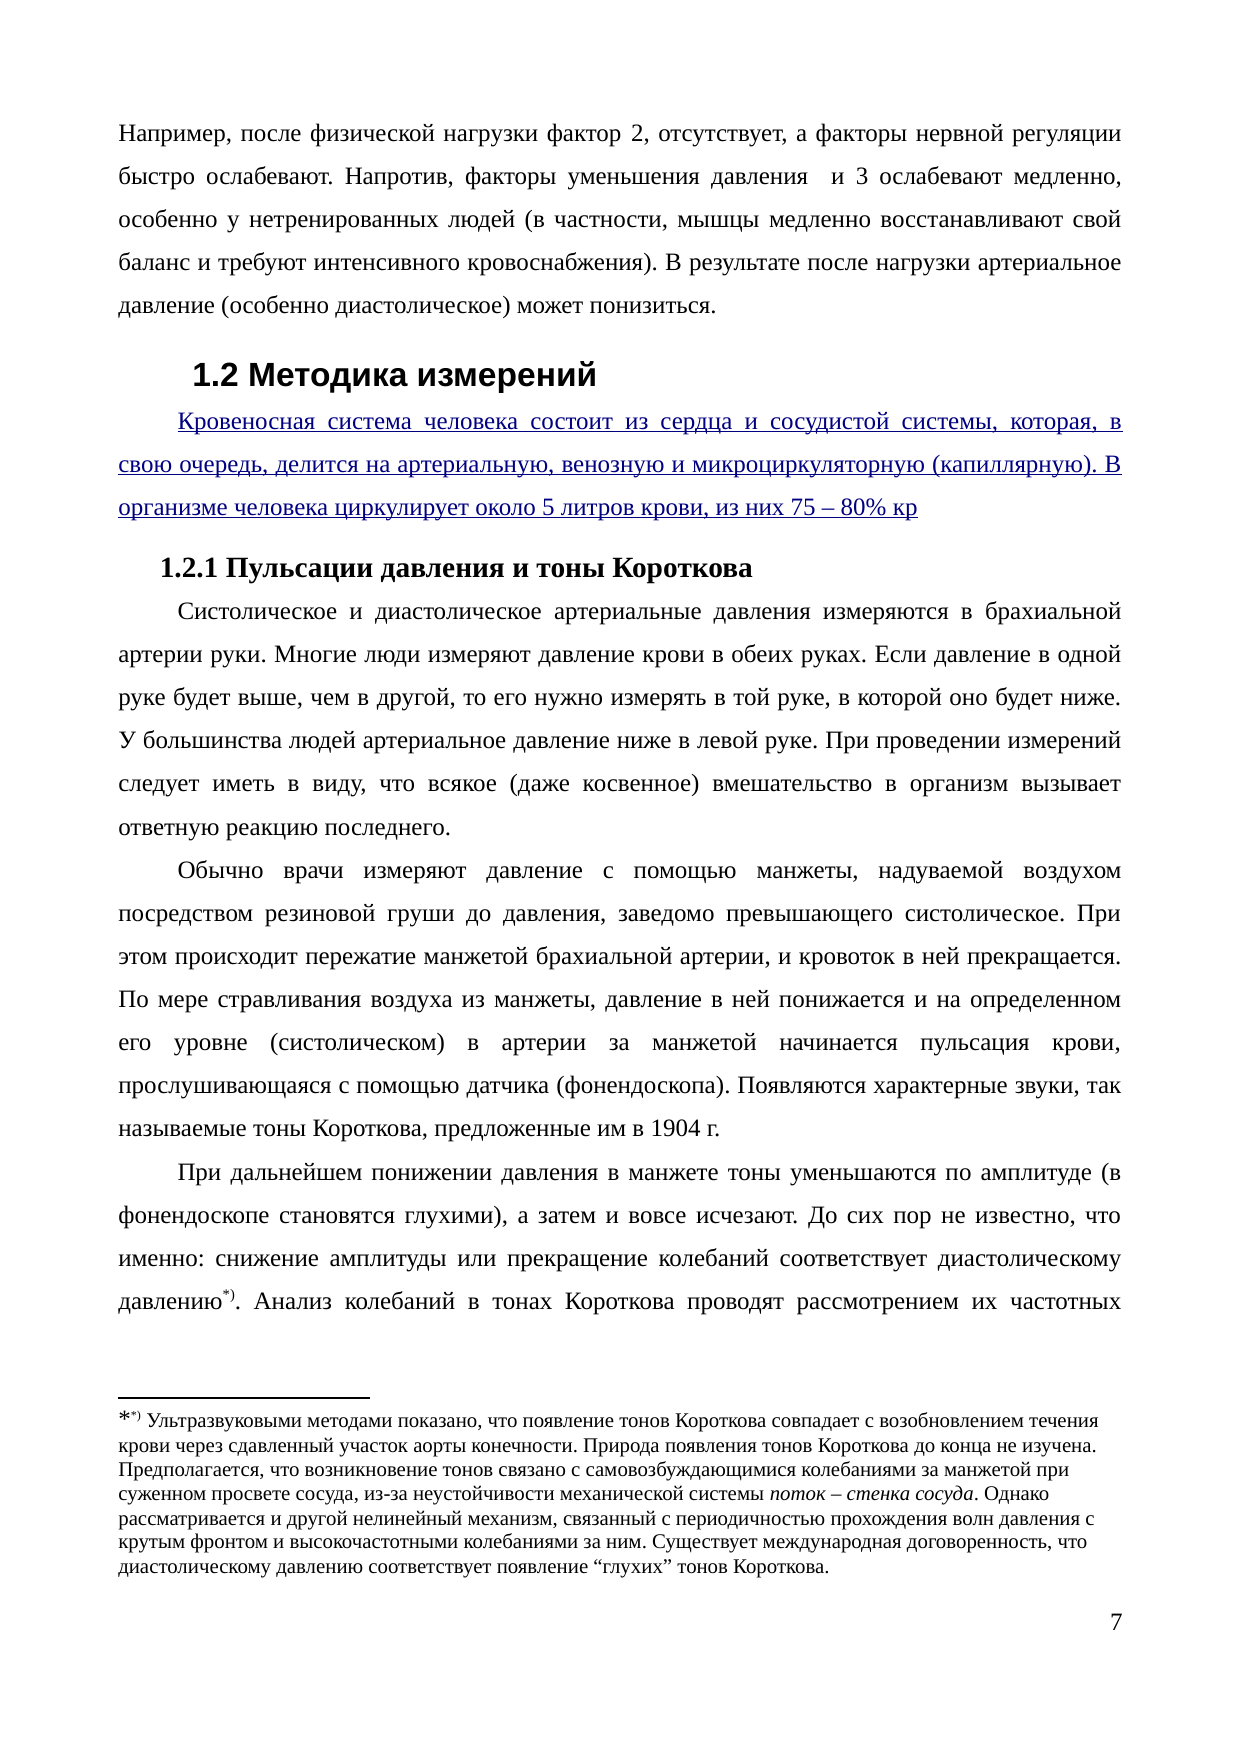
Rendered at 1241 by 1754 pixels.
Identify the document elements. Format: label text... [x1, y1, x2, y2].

text Кровеносная система человека состоит из сердца и сосудистой системы, которая, в свою очередь, делится на артериальную, венозную и микроциркуляторную (капиллярную). В [118, 406, 1122, 474]
text Обычно врачи измеряют давление с помощью манжеты, надуваемой воздухом посредством резиновой груши до давления, заведомо превышающего систолическое. При этом происходит пережатие манжетой брахиальной артерии, и кровоток в ней прекращается. По мере стравливания воздуха из манжеты, давление в ней понижается и на определенном его уровне (систолическом) в артерии за манжетой начинается пульсация крови, прослушивающаяся с помощью датчика (фонендоскопа). Появляются характерные звуки, так называемые тоны Короткова, предложенные им в 1904 г. [118, 855, 1122, 1142]
text *) Ультразвуковыми методами показано, что появление тонов Короткова совпадает с возобновлением течения крови через сдавленный участок аорты конечности. Природа появления тонов Короткова до конца не изучена. Предполагается, что возникновение тонов связано с самовозбуждающимися колебаниями за манжетой при суженном просвете сосуда, из-за неустойчивости механической системы поток – стенка сосуда. Однако рассматривается и другой нелинейный механизм, связанный с периодичностью прохождения волн давления с крутым фронтом и высокочастотными колебаниями за ним. Существует международная договоренность, что диастолическому давлению соответствует появление “глухих” тонов Короткова. [118, 1404, 1122, 1578]
text Суммарное влияние приведенных факторов при физической нагрузке у здорового человека обеспечивает рост артериального давления, прежде всего систолического. Например, после физической нагрузки фактор 2., отсутствует, а факторы нервной регуляции быстро ослабевают. Напротив, факторы уменьшения давления и 3. ослабевают медленно, особенно у нетренированных людей (в частности, мышцы медленно восстанавливают свой баланс и требуют интенсивного кровоснабжения). В результате после нагрузки артериальное давление (особенно диастолическое) может понизиться. [118, 118, 1122, 319]
text Систолическое и диастолическое артериальные давления измеряются в брахиальной артерии руки. Многие люди измеряют давление крови в обеих руках. Если давление в одной руке будет выше, чем в другой, то его нужно измерять в той руке, в которой оно будет ниже. У большинства людей артериальное давление ниже в левой руке. При проведении измерений следует иметь в виду, что всякое (даже косвенное) вмешательство в организм вызывает ответную реакцию последнего. [118, 596, 1122, 840]
text организме человека циркулирует около 5 литров крови, из них 75 – 80% кр [118, 475, 1122, 521]
subtitle Пульсации давления и тоны Короткова [118, 550, 1122, 583]
text При дальнейшем понижении давления в манжете тоны уменьшаются по амплитуде (в фонендоскопе становятся глухими), а затем и вовсе исчезают. До сих пор не известно, что именно: снижение амплитуды или прекращение колебаний соответствует диастолическому давлению). Анализ колебаний в тонах Короткова проводят рассмотрением их частотных [118, 1157, 1122, 1315]
subtitle Методика измерений [118, 354, 1122, 393]
